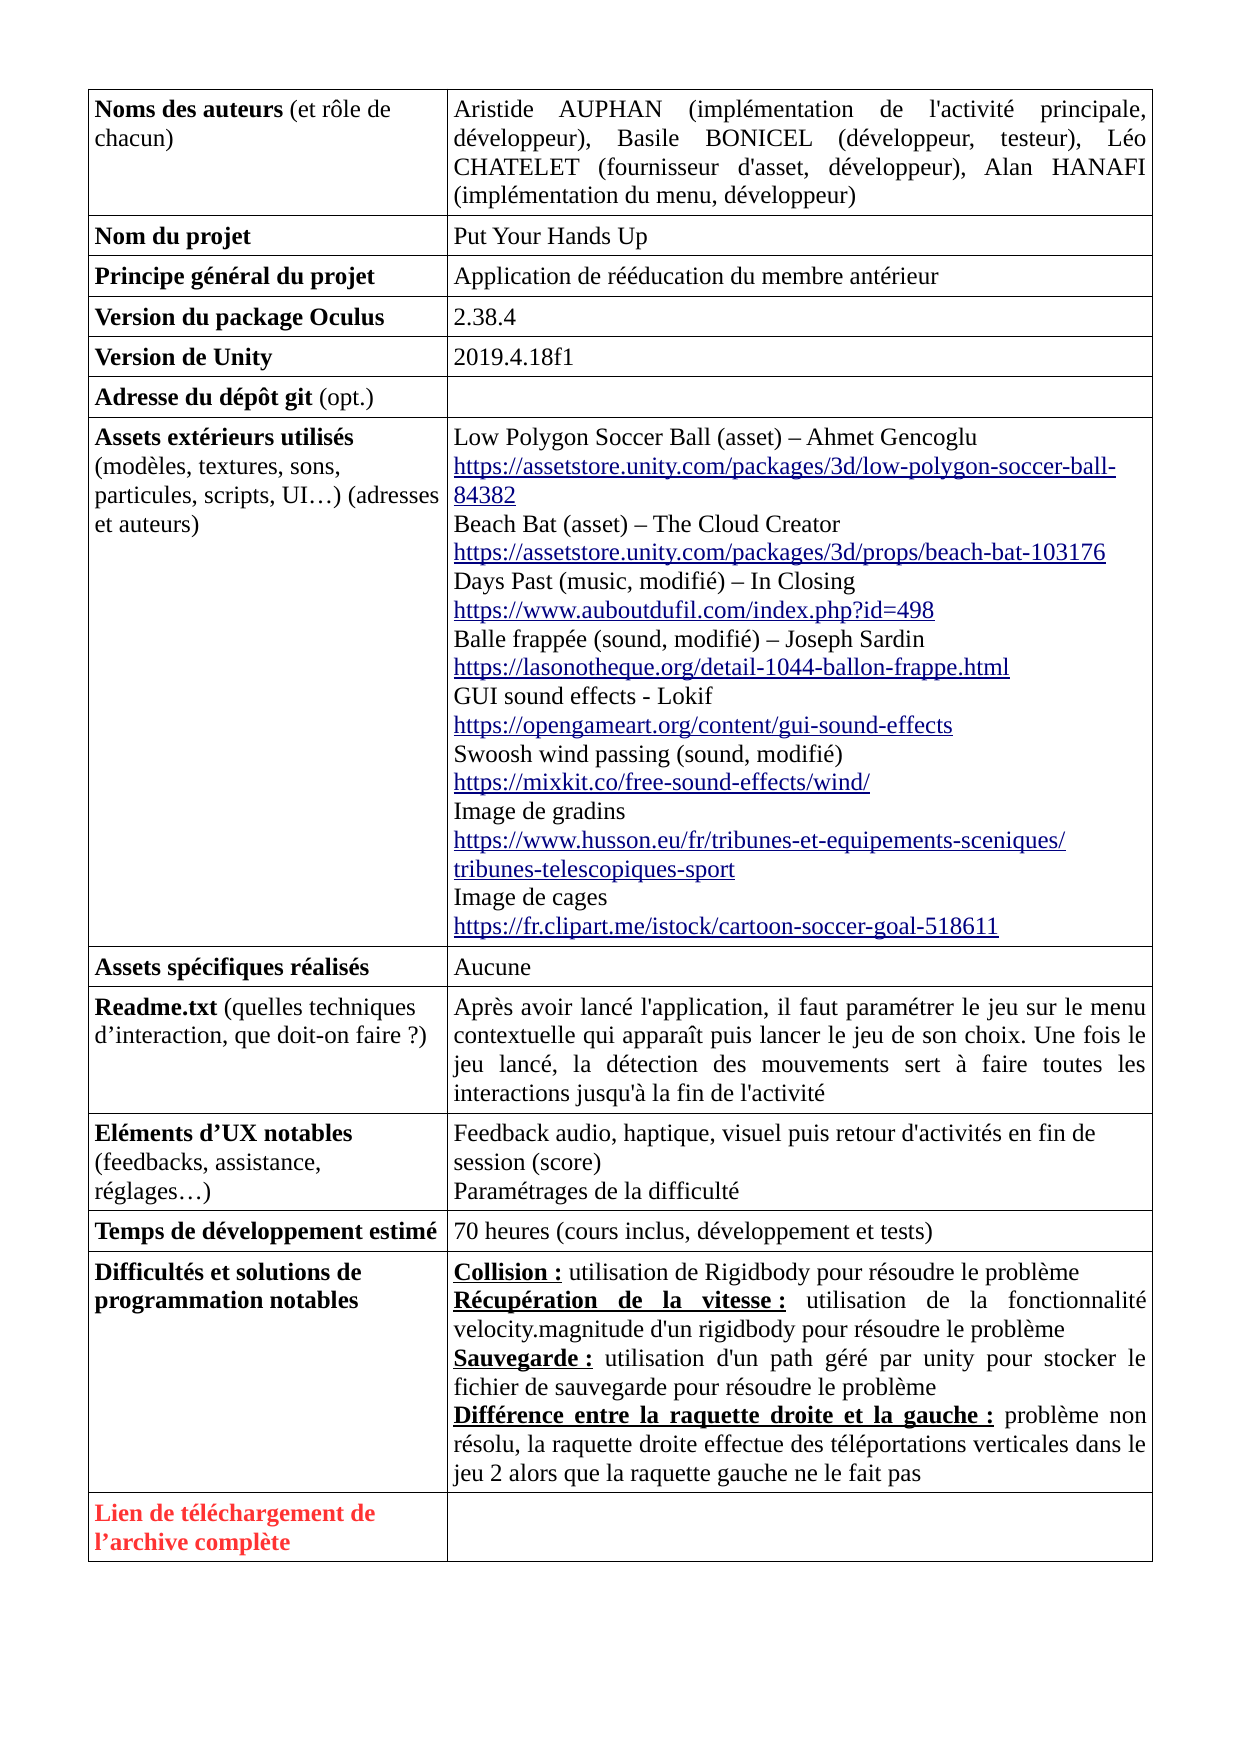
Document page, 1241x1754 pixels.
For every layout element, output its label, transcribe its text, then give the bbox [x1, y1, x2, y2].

table_cell Temps de développement estimé [89, 1211, 447, 1251]
table_cell Low Polygon Soccer Ball (asset) – Ahmet Gencoglu https://assetstore.unity.com/packages/3d/low-polygon-soccer-ball-84382 Beach Bat (asset) – The Cloud Creator https://assetstore.unity.com/packages/3d/props/beach-bat-103176 Days Past (music, modifié) – In Closing https://www.auboutdufil.com/index.php?id=498 Balle frappée (sound, modifié) – Joseph Sardin https://lasonotheque.org/detail-1044-ballon-frappe.html GUI sound effects - Lokif https://opengameart.org/content/gui-sound-effects Swoosh wind passing (sound, modifié) https://mixkit.co/free-sound-effects/wind/ Image de gradins https://www.husson.eu/fr/tribunes-et-equipements-sceniques/tribunes-telescopiques-sport Image de cages https://fr.clipart.me/istock/cartoon-soccer-goal-518611 [448, 418, 1152, 946]
table_cell Application de rééducation du membre antérieur [448, 256, 1152, 296]
table_cell Version de Unity [89, 337, 447, 376]
table_cell 70 heures (cours inclus, développement et tests) [448, 1211, 1152, 1251]
table_cell Eléments d’UX notables (feedbacks, assistance, réglages…) [89, 1114, 447, 1210]
table_cell Collision : utilisation de Rigidbody pour résoudre le problème Récupération de la vitesse : utilisation de la fonctionnalité velocity.magnitude d'un rigidbody pour résoudre le problème Sauvegarde : utilisation d'un path géré par unity pour stocker le fichier de sauvegarde pour résoudre le problème Différence entre la raquette droite et la gauche : problème non résolu, la raquette droite effectue des téléportations verticales dans le jeu 2 alors que la raquette gauche ne le fait pas [448, 1252, 1152, 1492]
table_cell 2019.4.18f1 [448, 337, 1152, 376]
table_cell Readme.txt (quelles techniques d’interaction, que doit-on faire ?) [89, 987, 447, 1113]
table_cell Nom du projet [89, 216, 447, 255]
table_cell Aucune [448, 947, 1152, 986]
table_header Aristide AUPHAN (implémentation de l'activité principale, développeur), Basile BONICEL (développeur, testeur), Léo CHATELET (fournisseur d'asset, développeur), Alan HANAFI (implémentation du menu, développeur) [448, 90, 1152, 215]
table_cell Version du package Oculus [89, 297, 447, 336]
table_cell Difficultés et solutions de programmation notables [89, 1252, 447, 1492]
table_cell Feedback audio, haptique, visuel puis retour d'activités en fin de session (score) Paramétrages de la difficulté [448, 1114, 1152, 1210]
table_cell Lien de téléchargement de l’archive complète [89, 1493, 447, 1561]
table_cell [448, 377, 1152, 417]
table_cell Assets extérieurs utilisés (modèles, textures, sons, particules, scripts, UI…) (adresses et auteurs) [89, 418, 447, 946]
table_cell Assets spécifiques réalisés [89, 947, 447, 986]
table_cell Principe général du projet [89, 256, 447, 296]
table_cell [448, 1493, 1152, 1561]
table_cell 2.38.4 [448, 297, 1152, 336]
table_cell Put Your Hands Up [448, 216, 1152, 255]
table_header Noms des auteurs (et rôle de chacun) [89, 90, 447, 215]
table_cell Après avoir lancé l'application, il faut paramétrer le jeu sur le menu contextuelle qui apparaît puis lancer le jeu de son choix. Une fois le jeu lancé, la détection des mouvements sert à faire toutes les interactions jusqu'à la fin de l'activité [448, 987, 1152, 1113]
table_cell Adresse du dépôt git (opt.) [89, 377, 447, 417]
